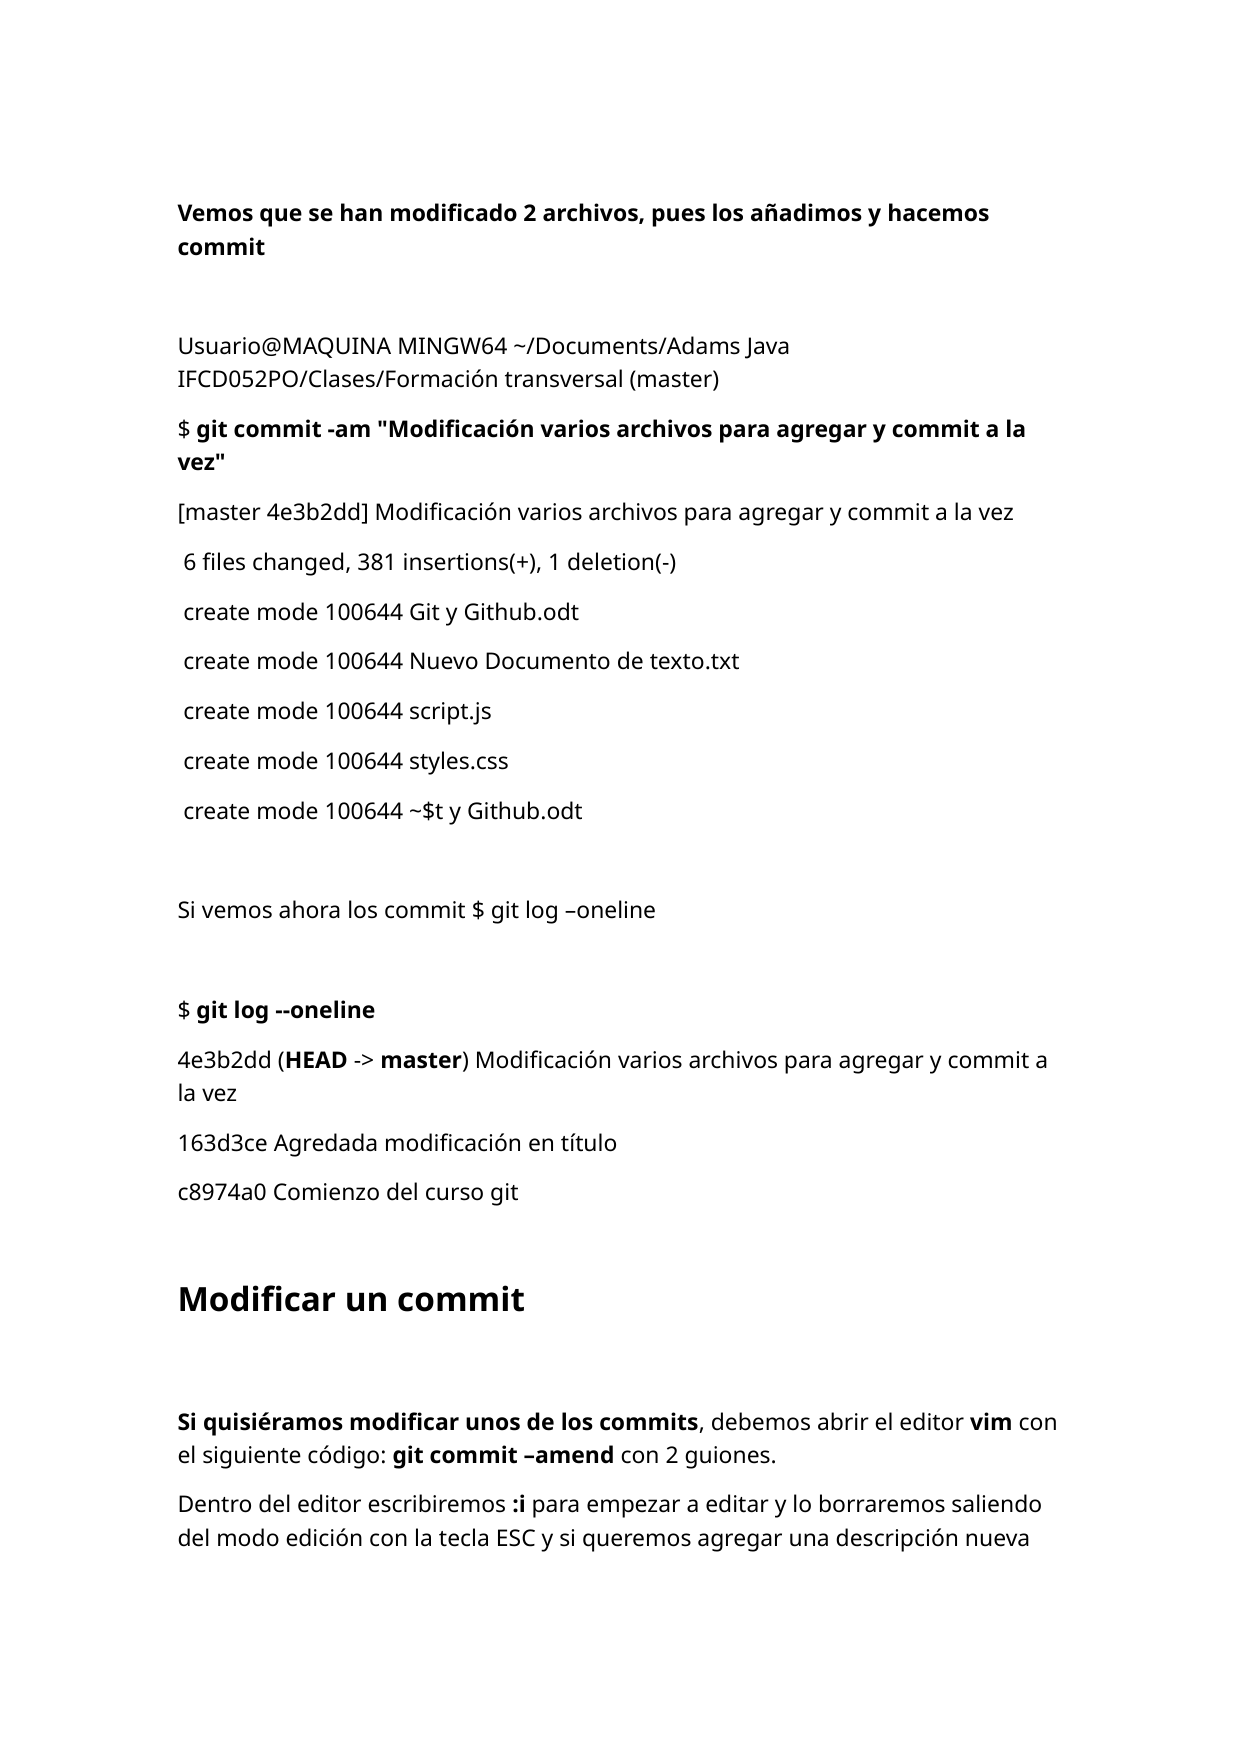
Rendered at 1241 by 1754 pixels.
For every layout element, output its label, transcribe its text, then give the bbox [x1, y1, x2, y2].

text $ git log --oneline [177, 994, 1063, 1025]
text Dentro del editor escribiremos :i para empezar a editar y lo borraremos saliendo del modo edición con la tecla ESC y si queremos agregar una descripción nueva [177, 1488, 1063, 1553]
text create mode 100644 script.js [177, 695, 1063, 726]
text [master 4e3b2dd] Modificación varios archivos para agregar y commit a la vez [177, 496, 1063, 527]
text $ git commit -am "Modificación varios archivos para agregar y commit a la vez" [177, 413, 1063, 477]
text Si quisiéramos modificar unos de los commits, debemos abrir el editor vim con el siguiente código: git commit –amend con 2 guiones. [177, 1406, 1063, 1470]
text Usuario@MAQUINA MINGW64 ~/Documents/Adams Java IFCD052PO/Clases/Formación transversal (master) [177, 330, 1063, 394]
text Si vemos ahora los commit $ git log –oneline [177, 894, 1063, 926]
text create mode 100644 Nuevo Documento de texto.txt [177, 645, 1063, 677]
text Vemos que se han modificado 2 archivos, pues los añadimos y hacemos commit [177, 197, 1063, 262]
text 4e3b2dd (HEAD -> master) Modificación varios archivos para agregar y commit a la vez [177, 1044, 1063, 1108]
text Modificar un commit [177, 1276, 1063, 1321]
text 163d3ce Agredada modificación en título [177, 1127, 1063, 1158]
text 6 files changed, 381 insertions(+), 1 deletion(-) [177, 546, 1063, 577]
text create mode 100644 styles.css [177, 745, 1063, 776]
text create mode 100644 ~$t y Github.odt [177, 795, 1063, 826]
text create mode 100644 Git y Github.odt [177, 596, 1063, 627]
text c8974a0 Comienzo del curso git [177, 1176, 1063, 1208]
